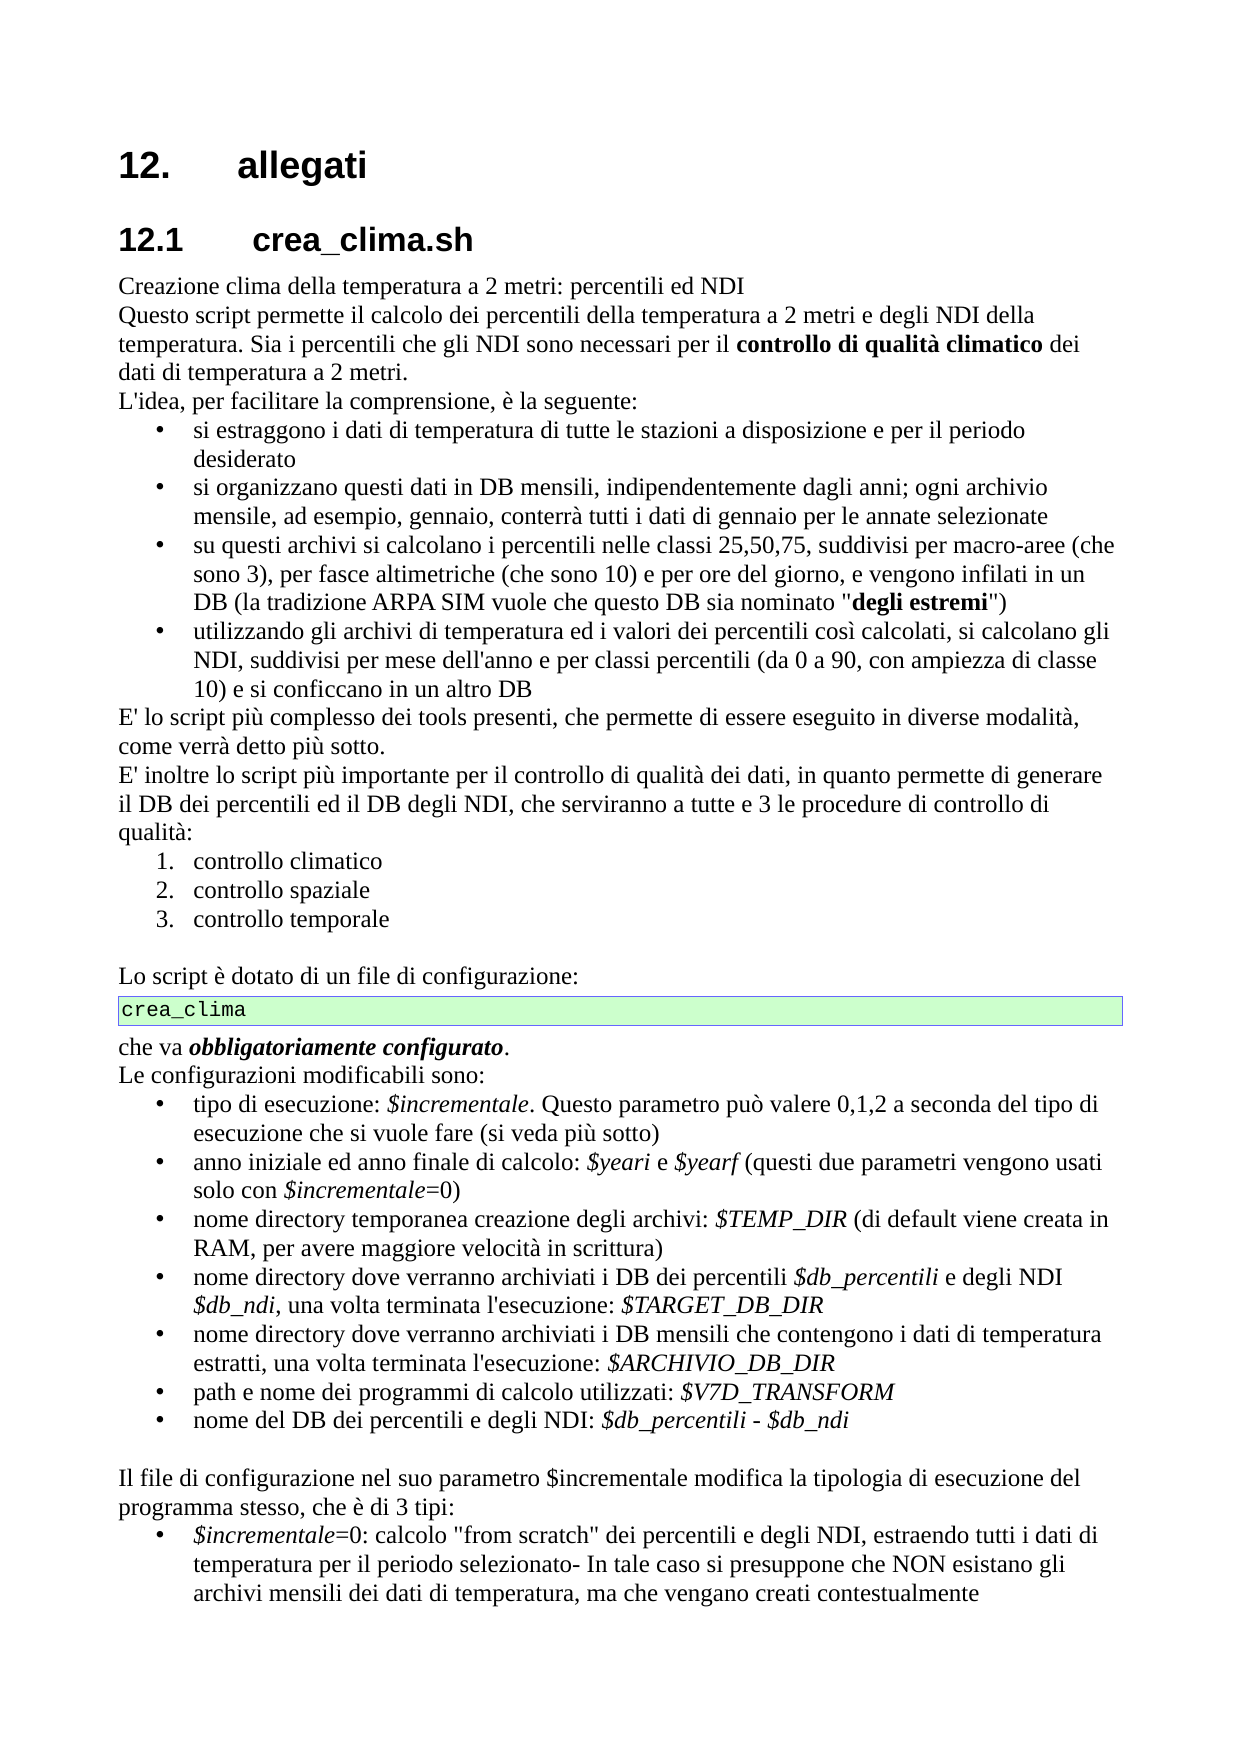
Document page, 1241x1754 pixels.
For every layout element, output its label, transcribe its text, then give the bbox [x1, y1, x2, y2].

list $incrementale=0: calcolo "from scratch" dei percentili e degli NDI, estraendo tutti i dati di temperatura per il periodo selezionato- In tale caso si presuppone che NON esistano gli archivi mensili dei dati di temperatura, ma che vengano creati contestualmente [156, 1520, 1122, 1607]
text Questo script permette il calcolo dei percentili della temperatura a 2 metri e degli NDI della temperatura. Sia i percentili che gli NDI sono necessari per il controllo di qualità climatico dei dati di temperatura a 2 metri. [118, 300, 1122, 386]
text Il file di configurazione nel suo parametro $incrementale modifica la tipologia di esecuzione del programma stesso, che è di 3 tipi: [118, 1463, 1122, 1520]
list nome del DB dei percentili e degli NDI: $db_percentili - $db_ndi [156, 1405, 1122, 1434]
list nome directory temporanea creazione degli archivi: $TEMP_DIR (di default viene creata in RAM, per avere maggiore velocità in scrittura) [156, 1204, 1122, 1262]
subtitle allegati [118, 143, 1122, 187]
text L'idea, per facilitare la comprensione, è la seguente: [118, 386, 1122, 415]
text E' lo script più complesso dei tools presenti, che permette di essere eseguito in diverse modalità, come verrà detto più sotto. [118, 702, 1122, 760]
list nome directory dove verranno archiviati i DB dei percentili $db_percentili e degli NDI $db_ndi, una volta terminata l'esecuzione: $TARGET_DB_DIR [156, 1262, 1122, 1319]
list controllo climatico [156, 846, 1122, 875]
list utilizzando gli archivi di temperatura ed i valori dei percentili così calcolati, si calcolano gli NDI, suddivisi per mese dell'anno e per classi percentili (da 0 a 90, con ampiezza di classe 10) e si conficcano in un altro DB [156, 616, 1122, 702]
list path e nome dei programmi di calcolo utilizzati: $V7D_TRANSFORM [156, 1377, 1122, 1405]
text crea_clima [119, 997, 1122, 1025]
text che va obbligatoriamente configurato. [118, 1032, 1122, 1060]
list si organizzano questi dati in DB mensili, indipendentemente dagli anni; ogni archivio mensile, ad esempio, gennaio, conterrà tutti i dati di gennaio per le annate selezionate [156, 472, 1122, 530]
subtitle crea_clima.sh [118, 220, 1122, 259]
list controllo spaziale [156, 875, 1122, 904]
list anno iniziale ed anno finale di calcolo: $yeari e $yearf (questi due parametri vengono usati solo con $incrementale=0) [156, 1147, 1122, 1204]
list su questi archivi si calcolano i percentili nelle classi 25,50,75, suddivisi per macro-aree (che sono 3), per fasce altimetriche (che sono 10) e per ore del giorno, e vengono infilati in un DB (la tradizione ARPA SIM vuole che questo DB sia nominato "degli estremi") [156, 530, 1122, 616]
list tipo di esecuzione: $incrementale. Questo parametro può valere 0,1,2 a seconda del tipo di esecuzione che si vuole fare (si veda più sotto) [156, 1089, 1122, 1147]
list controllo temporale [156, 904, 1122, 932]
text Creazione clima della temperatura a 2 metri: percentili ed NDI [118, 271, 1122, 300]
list si estraggono i dati di temperatura di tutte le stazioni a disposizione e per il periodo desiderato [156, 415, 1122, 472]
text Lo script è dotato di un file di configurazione: [118, 961, 1122, 990]
list nome directory dove verranno archiviati i DB mensili che contengono i dati di temperatura estratti, una volta terminata l'esecuzione: $ARCHIVIO_DB_DIR [156, 1319, 1122, 1377]
text E' inoltre lo script più importante per il controllo di qualità dei dati, in quanto permette di generare il DB dei percentili ed il DB degli NDI, che serviranno a tutte e 3 le procedure di controllo di qualità: [118, 760, 1122, 846]
text Le configurazioni modificabili sono: [118, 1060, 1122, 1089]
